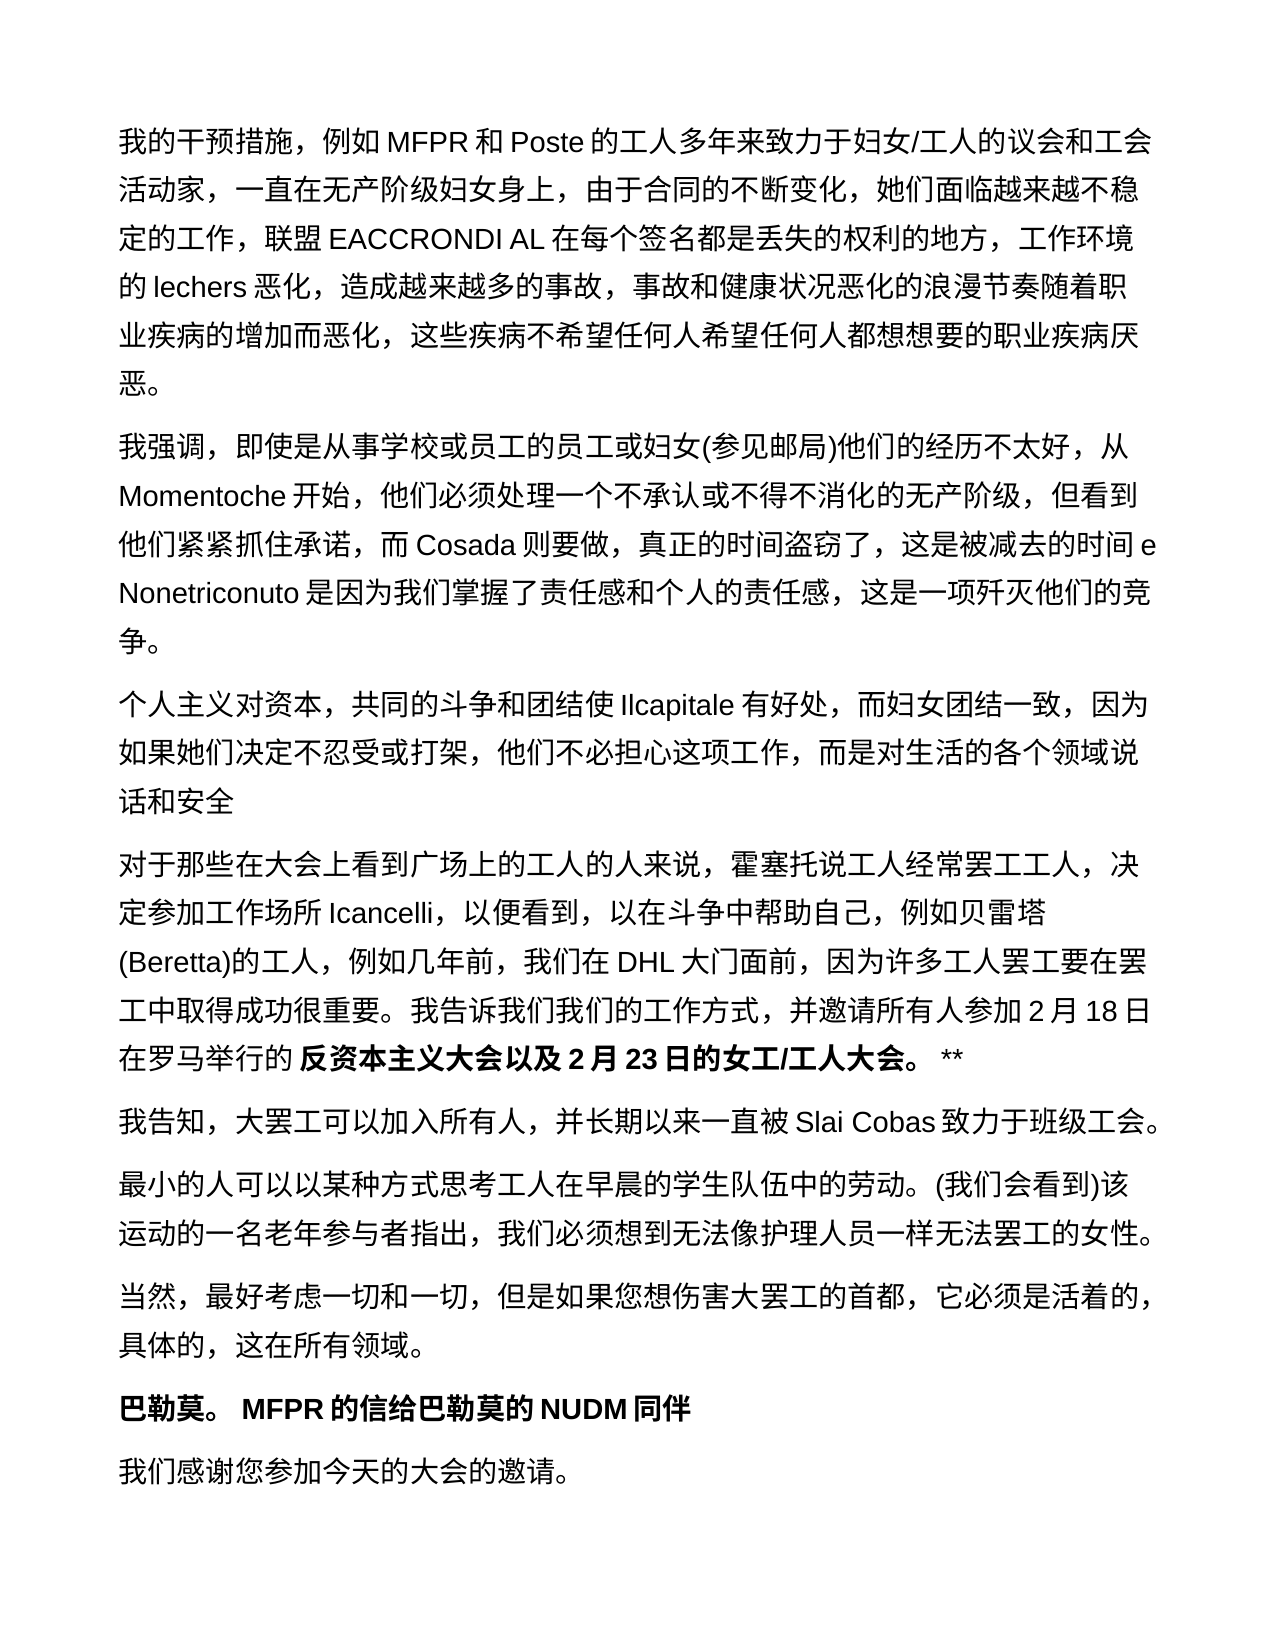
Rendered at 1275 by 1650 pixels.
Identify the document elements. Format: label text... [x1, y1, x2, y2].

text 对于那些在大会上看到广场上的工人的人来说，霍塞托说工人经常罢工工人，决定参加工作场所Icancelli，以便看到，以在斗争中帮助自己，例如贝雷塔(Beretta)的工人，例如几年前，我们在DHL大门面前，因为许多工人罢工要在罢工中取得成功很重要。我告诉我们我们的工作方式，并邀请所有人参加2月18日在罗马举行的 反资本主义大会以及2月23日的女工/工人大会。 ** [118, 841, 1157, 1078]
text 我的干预措施，例如MFPR和Poste的工人多年来致力于妇女/工人的议会和工会活动家，一直在无产阶级妇女身上，由于合同的不断变化，她们面临越来越不稳定的工作，联盟EACCRONDI AL在每个签名都是丢失的权利的地方，工作环境的lechers恶化，造成越来越多的事故，事故和健康状况恶化的浪漫节奏随着职业疾病的增加而恶化，这些疾病不希望任何人希望任何人都想想要的职业疾病厌恶。 [118, 118, 1157, 403]
text 当然，最好考虑一切和一切，但是如果您想伤害大罢工的首都，它必须是活着的，具体的，这在所有领域。 [118, 1273, 1157, 1364]
text 我们感谢您参加今天的大会的邀请。 [118, 1448, 1157, 1491]
text 最小的人可以以某种方式思考工人在早晨的学生队伍中的劳动。(我们会看到)该运动的一名老年参与者指出，我们必须想到无法像护理人员一样无法罢工的女性。 [118, 1162, 1157, 1253]
text 巴勒莫。 MFPR的信给巴勒莫的NUDM同伴 [118, 1385, 1157, 1427]
text 我告知，大罢工可以加入所有人，并长期以来一直被Slai Cobas致力于班级工会。 [118, 1099, 1157, 1141]
text 我强调，即使是从事学校或员工的员工或妇女(参见邮局)他们的经历不太好，从Momentoche开始，他们必须处理一个不承认或不得不消化的无产阶级，但看到他们紧紧抓住承诺，而Cosada则要做，真正的时间盗窃了，这是被减去的时间e Nonetriconuto是因为我们掌握了责任感和个人的责任感，这是一项歼灭他们的竞争。 [118, 424, 1157, 660]
text 个人主义对资本，共同的斗争和团结使Ilcapitale有好处，而妇女团结一致，因为如果她们决定不忍受或打架，他们不必担心这项工作，而是对生活的各个领域说话和安全 [118, 681, 1157, 821]
